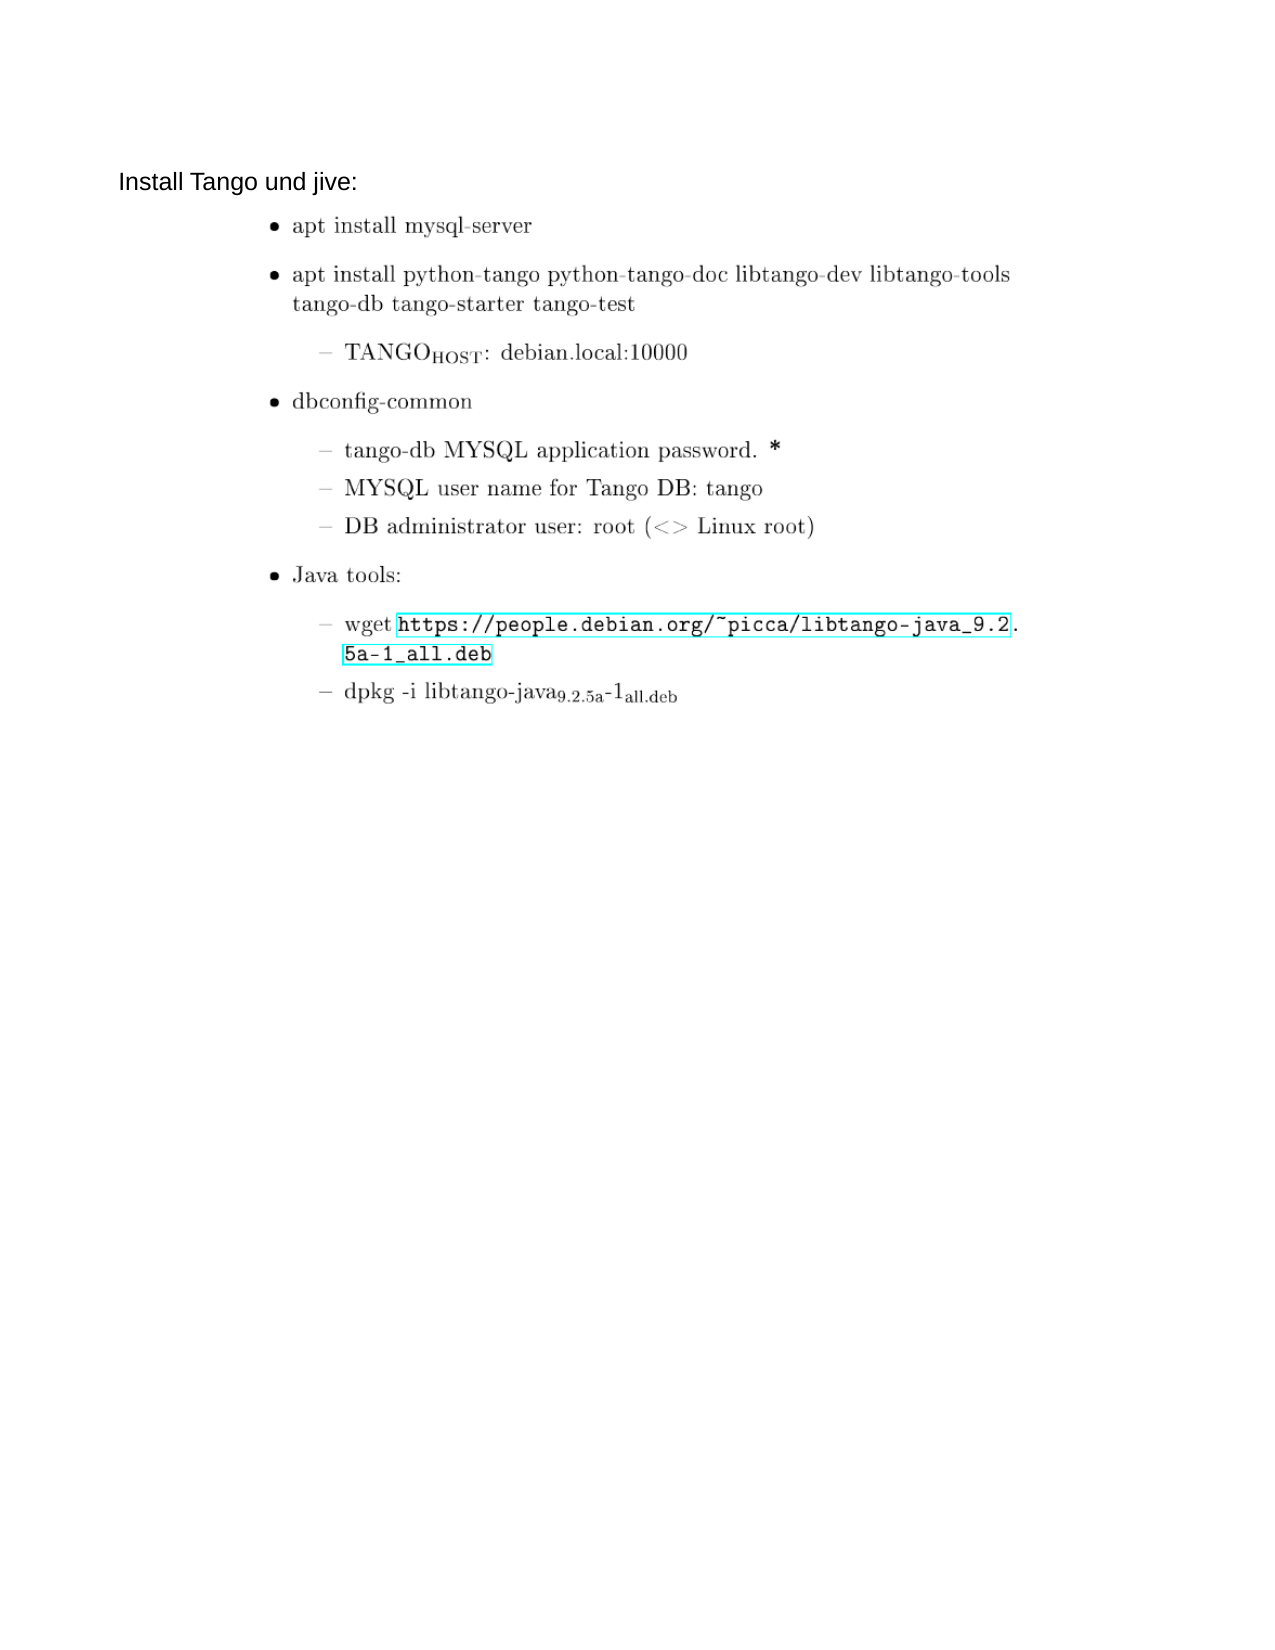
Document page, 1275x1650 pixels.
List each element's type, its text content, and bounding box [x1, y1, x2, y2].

picture [186, 207, 1071, 734]
text Install Tango und jive: [118, 167, 1157, 196]
